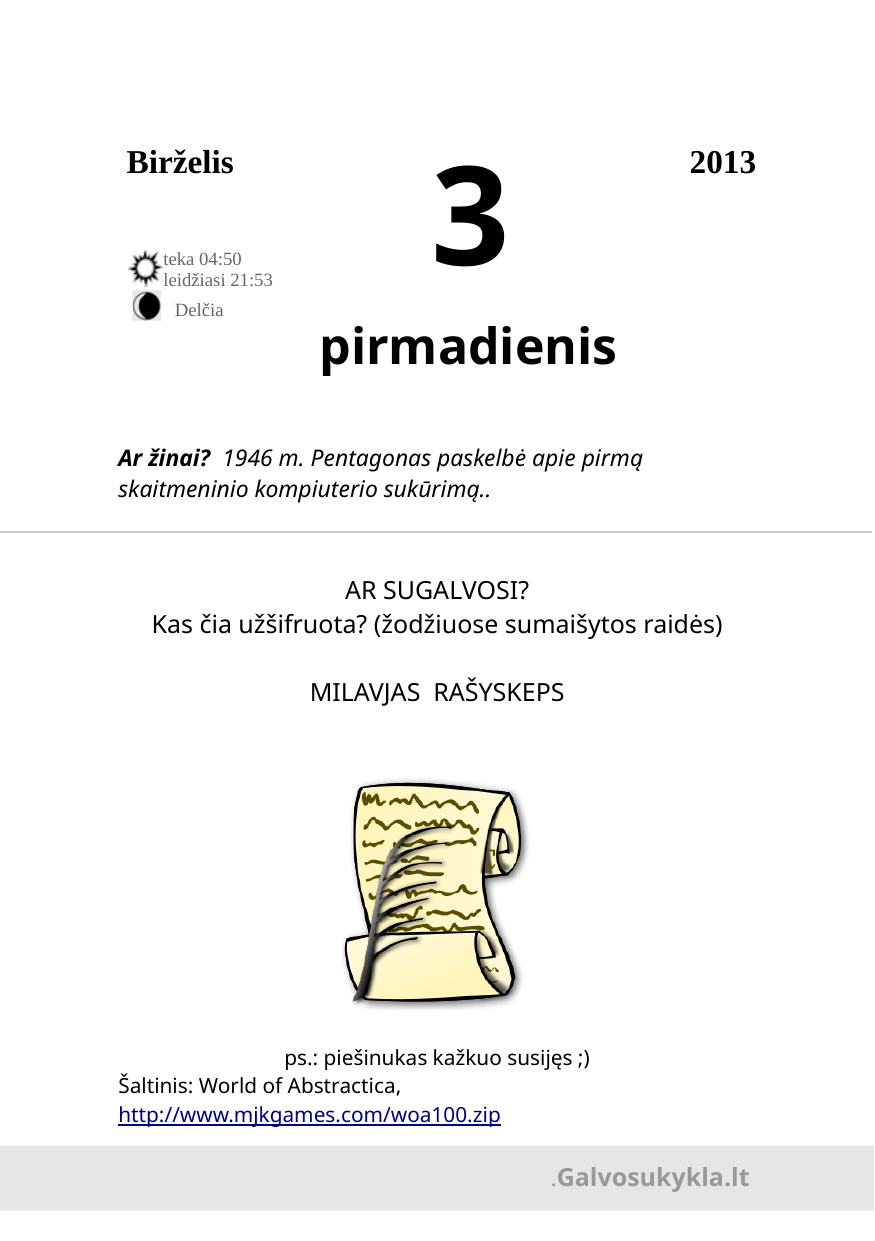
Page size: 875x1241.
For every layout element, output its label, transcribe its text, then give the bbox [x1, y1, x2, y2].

table_header 2013 [638, 118, 756, 379]
table_header Birželis teka 04:50 leidžiasi 21:53 [118, 118, 298, 287]
table_header 3 pirmadienis [299, 118, 638, 379]
text ps.: piešinukas kažkuo susijęs ;) [118, 1043, 756, 1072]
text Šaltinis: World of Abstractica, http://www.mjkgames.com/woa100.zip [118, 1072, 756, 1128]
text MILAVJAS RAŠYSKEPS [118, 675, 756, 709]
table_header Delčia [118, 288, 298, 379]
picture [339, 777, 535, 1010]
text Kas čia užšifruota? (žodžiuose sumaišytos raidės) [118, 607, 756, 641]
text Ar žinai? 1946 m. Pentagonas paskelbė apie pirmą skaitmeninio kompiuterio sukūrimą.. [118, 442, 756, 504]
text AR SUGALVOSI? [118, 573, 756, 607]
